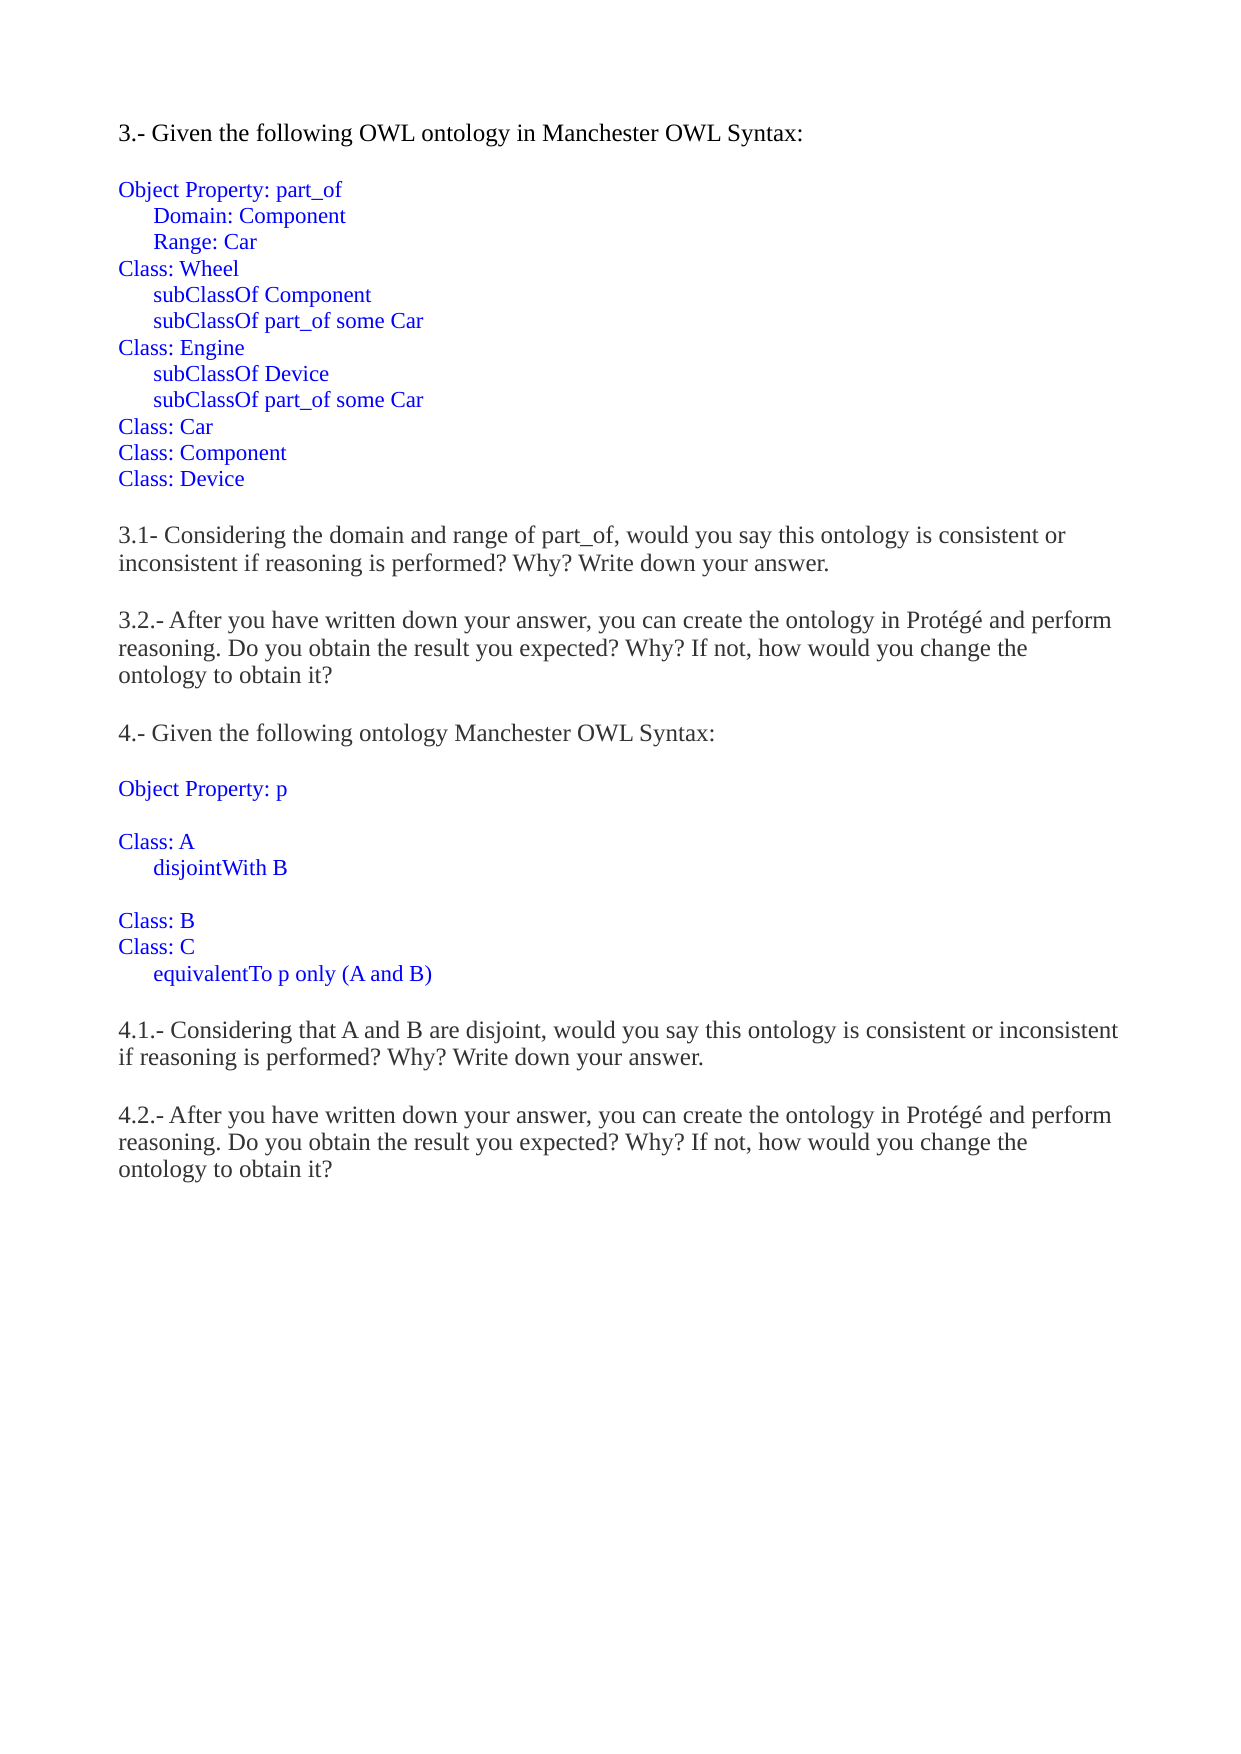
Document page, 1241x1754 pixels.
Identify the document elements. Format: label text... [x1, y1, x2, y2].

text 3.- Given the following OWL ontology in Manchester OWL Syntax: [118, 118, 1122, 147]
text Class: Wheel [118, 255, 1122, 281]
text 4.1.- Considering that A and B are disjoint, would you say this ontology is consistent or inconsistent if reasoning is performed? Why? Write down your answer. [118, 1015, 1122, 1071]
text Class: B [118, 907, 1122, 933]
text Class: Car [118, 413, 1122, 439]
text subClassOf Component [118, 281, 1122, 307]
text Class: Engine [118, 334, 1122, 360]
text 3.2.- After you have written down your answer, you can create the ontology in Protégé and perform reasoning. Do you obtain the result you expected? Why? If not, how would you change the ontology to obtain it? [118, 606, 1122, 689]
text subClassOf Device [118, 360, 1122, 386]
text equivalentTo p only (A and B) [118, 960, 1122, 986]
text subClassOf part_of some Car [118, 307, 1122, 334]
text Object Property: part_of [118, 176, 1122, 202]
text 4.- Given the following ontology Manchester OWL Syntax: [118, 718, 1122, 747]
text disjointWith B [118, 854, 1122, 881]
text 3.1- Considering the domain and range of part_of, would you say this ontology is consistent or inconsistent if reasoning is performed? Why? Write down your answer. [118, 521, 1122, 577]
text Object Property: p [118, 775, 1122, 802]
text Domain: Component [118, 202, 1122, 228]
text Class: A [118, 828, 1122, 854]
text Class: Component [118, 439, 1122, 466]
text Range: Car [118, 228, 1122, 255]
text subClassOf part_of some Car [118, 386, 1122, 413]
text 4.2.- After you have written down your answer, you can create the ontology in Protégé and perform reasoning. Do you obtain the result you expected? Why? If not, how would you change the ontology to obtain it? [118, 1100, 1122, 1183]
text Class: Device [118, 466, 1122, 492]
text Class: C [118, 933, 1122, 960]
